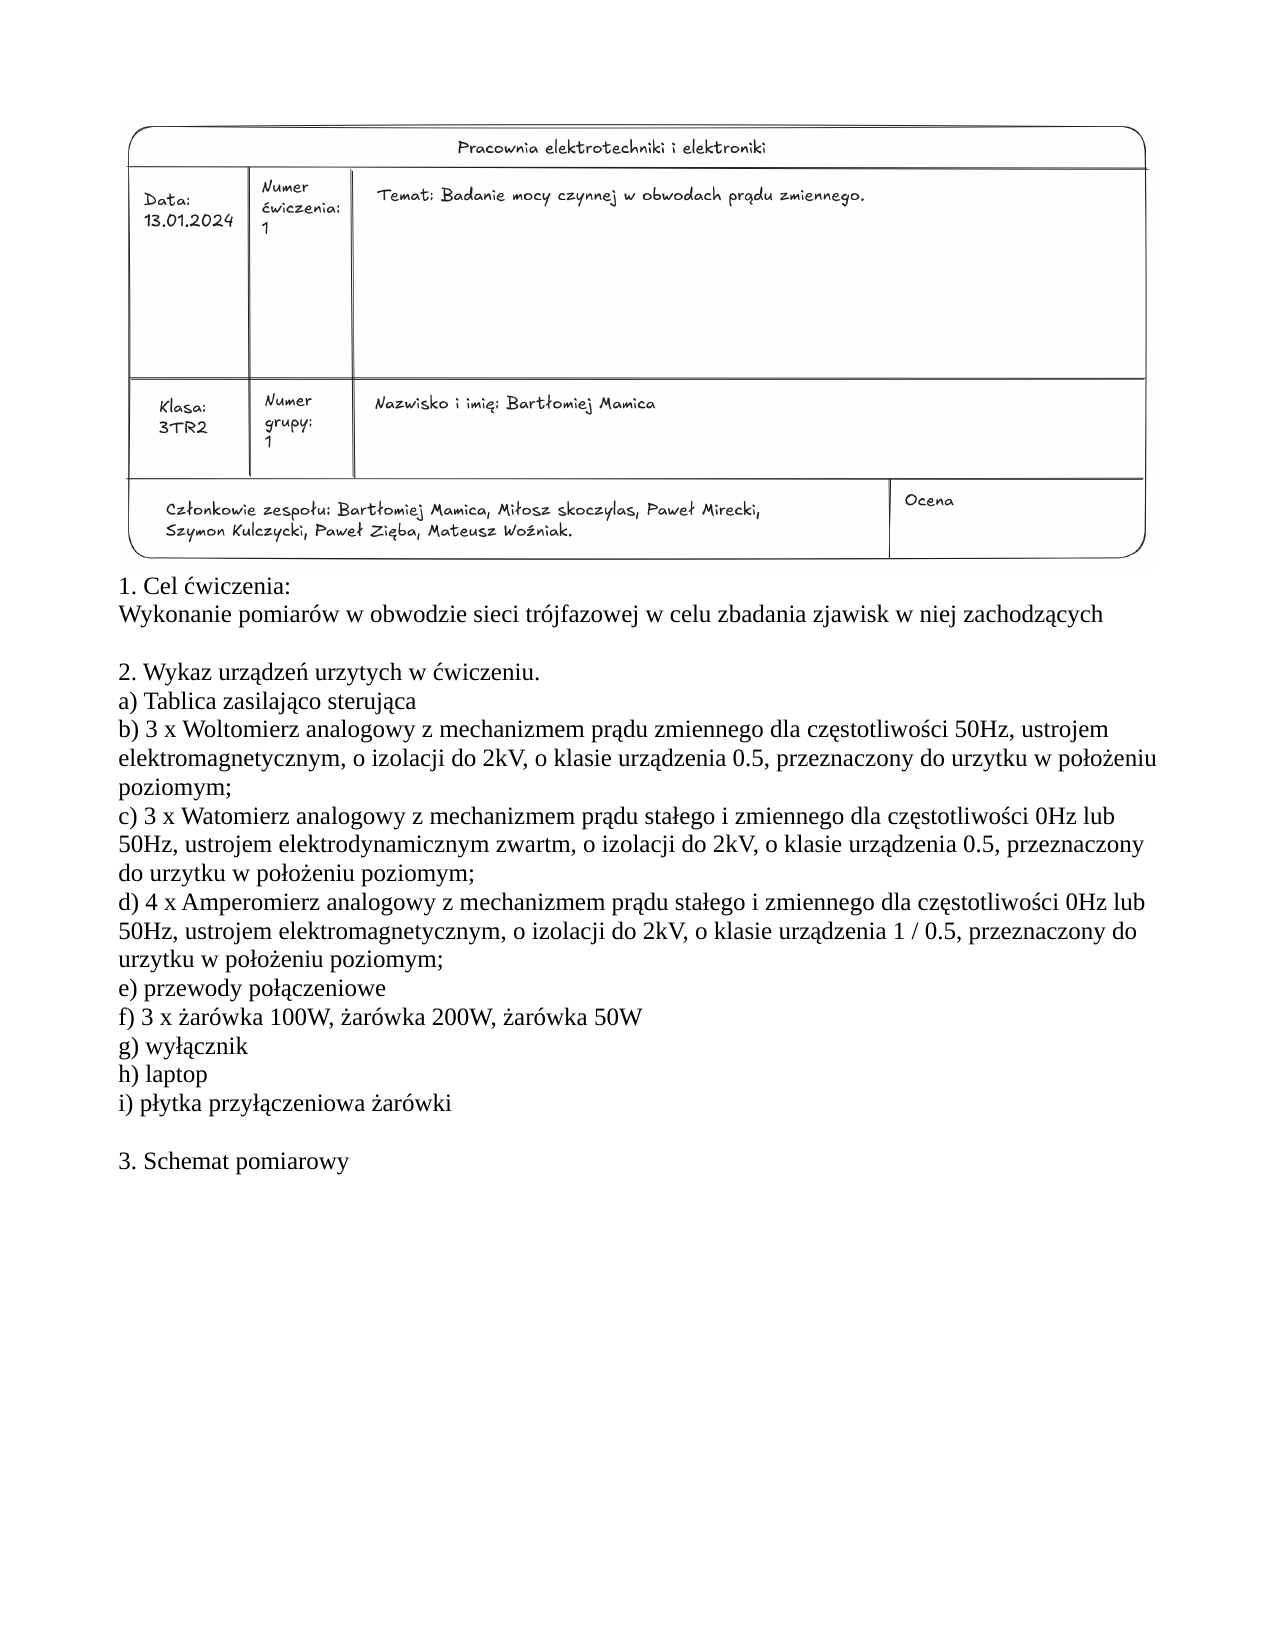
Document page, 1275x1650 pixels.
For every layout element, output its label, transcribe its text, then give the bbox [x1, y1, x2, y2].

picture [118, 118, 1157, 571]
text c) 3 x Watomierz analogowy z mechanizmem prądu stałego i zmiennego dla częstotliwości 0Hz lub 50Hz, ustrojem elektrodynamicznym zwartm, o izolacji do 2kV, o klasie urządzenia 0.5, przeznaczony do urzytku w położeniu poziomym; [118, 801, 1157, 887]
text a) Tablica zasilająco sterująca [118, 686, 1157, 714]
text 1. Cel ćwiczenia: [118, 571, 1157, 599]
text 3. Schemat pomiarowy [118, 1146, 1157, 1174]
text g) wyłącznik [118, 1031, 1157, 1059]
text f) 3 x żarówka 100W, żarówka 200W, żarówka 50W [118, 1002, 1157, 1031]
text h) laptop [118, 1059, 1157, 1088]
text i) płytka przyłączeniowa żarówki [118, 1088, 1157, 1117]
text e) przewody połączeniowe [118, 973, 1157, 1002]
text 2. Wykaz urządzeń urzytych w ćwiczeniu. [118, 657, 1157, 686]
text d) 4 x Amperomierz analogowy z mechanizmem prądu stałego i zmiennego dla częstotliwości 0Hz lub 50Hz, ustrojem elektromagnetycznym, o izolacji do 2kV, o klasie urządzenia 1 / 0.5, przeznaczony do urzytku w położeniu poziomym; [118, 887, 1157, 973]
text Wykonanie pomiarów w obwodzie sieci trójfazowej w celu zbadania zjawisk w niej zachodzących [118, 599, 1157, 628]
text b) 3 x Woltomierz analogowy z mechanizmem prądu zmiennego dla częstotliwości 50Hz, ustrojem elektromagnetycznym, o izolacji do 2kV, o klasie urządzenia 0.5, przeznaczony do urzytku w położeniu poziomym; [118, 714, 1157, 801]
